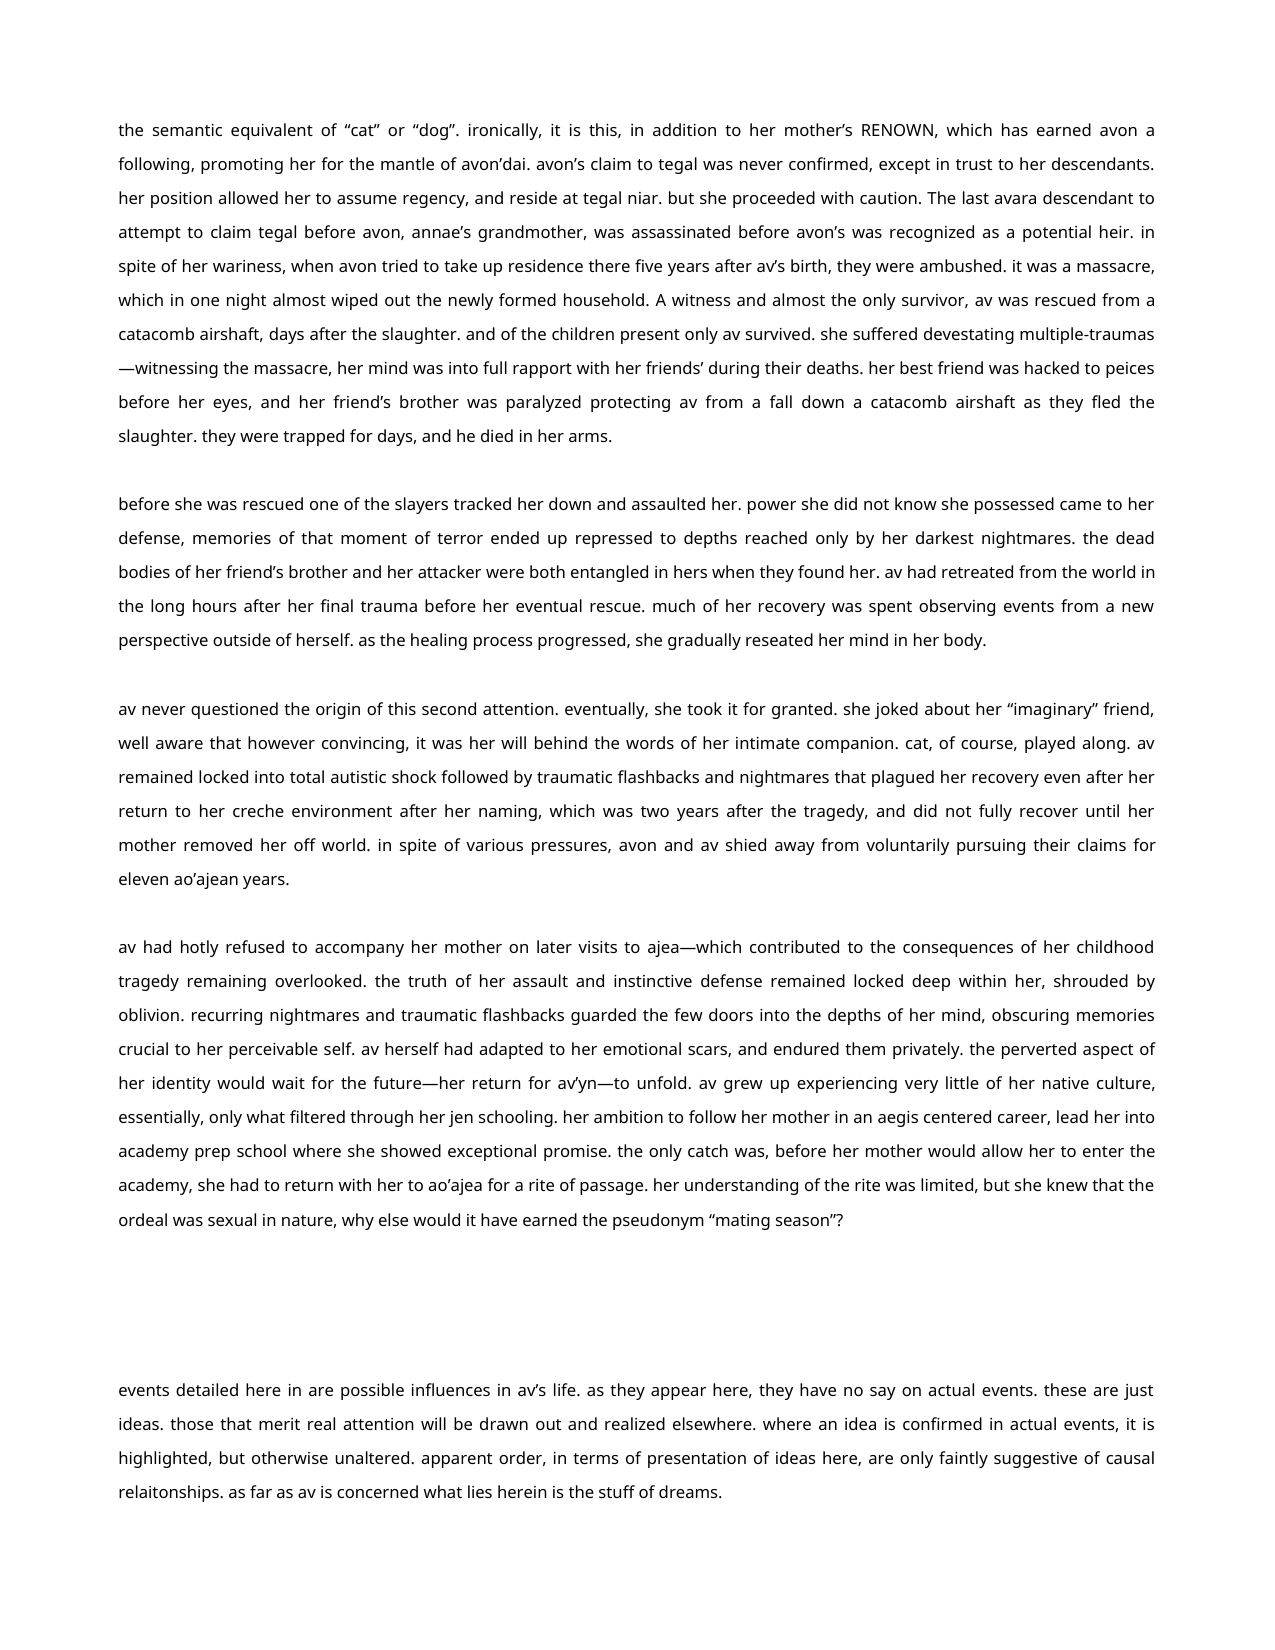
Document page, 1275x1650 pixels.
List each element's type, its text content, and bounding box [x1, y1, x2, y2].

text before she was rescued one of the slayers tracked her down and assaulted her. power she did not know she possessed came to her defense, memories of that moment of terror ended up repressed to depths reached only by her darkest nightmares. the dead bodies of her friend’s brother and her attacker were both entangled in hers when they found her. av had retreated from the world in the long hours after her final trauma before her eventual rescue. much of her recovery was spent observing events from a new perspective outside of herself. as the healing process progressed, she gradually reseated her mind in her body. [118, 493, 1157, 652]
text the semantic equivalent of “cat” or “dog”. ironically, it is this, in addition to her mother’s RENOWN, which has earned avon a following, promoting her for the mantle of avon’dai. avon’s claim to tegal was never confirmed, except in trust to her descendants. her position allowed her to assume regency, and reside at tegal niar. but she proceeded with caution. The last avara descendant to attempt to claim tegal before avon, annae’s grandmother, was assassinated before avon’s was recognized as a potential heir. in spite of her wariness, when avon tried to take up residence there five years after av’s birth, they were ambushed. it was a massacre, which in one night almost wiped out the newly formed household. A witness and almost the only survivor, av was rescued from a catacomb airshaft, days after the slaughter. and of the children present only av survived. she suffered devestating multiple-traumas—witnessing the massacre, her mind was into full rapport with her friends’ during their deaths. her best friend was hacked to peices before her eyes, and her friend’s brother was paralyzed protecting av from a fall down a catacomb airshaft as they fled the slaughter. they were trapped for days, and he died in her arms. [118, 118, 1157, 447]
text av had hotly refused to accompany her mother on later visits to ajea—which contributed to the consequences of her childhood tragedy remaining overlooked. the truth of her assault and instinctive defense remained locked deep within her, shrouded by oblivion. recurring nightmares and traumatic flashbacks guarded the few doors into the depths of her mind, obscuring memories crucial to her perceivable self. av herself had adapted to her emotional scars, and endured them privately. the perverted aspect of her identity would wait for the future—her return for av’yn—to unfold. av grew up experiencing very little of her native culture, essentially, only what filtered through her jen schooling. her ambition to follow her mother in an aegis centered career, lead her into academy prep school where she showed exceptional promise. the only catch was, before her mother would allow her to enter the academy, she had to return with her to ao’ajea for a rite of passage. her understanding of the rite was limited, but she knew that the ordeal was sexual in nature, why else would it have earned the pseudonym “mating season”? [118, 936, 1157, 1231]
text av never questioned the origin of this second attention. eventually, she took it for granted. she joked about her “imaginary” friend, well aware that however convincing, it was her will behind the words of her intimate companion. cat, of course, played along. av remained locked into total autistic shock followed by traumatic flashbacks and nightmares that plagued her recovery even after her return to her creche environment after her naming, which was two years after the tragedy, and did not fully recover until her mother removed her off world. in spite of various pressures, avon and av shied away from voluntarily pursuing their claims for eleven ao’ajean years. [118, 697, 1157, 890]
text events detailed here in are possible influences in av’s life. as they appear here, they have no say on actual events. these are just ideas. those that merit real attention will be drawn out and realized elsewhere. where an idea is confirmed in actual events, it is highlighted, but otherwise unaltered. apparent order, in terms of presentation of ideas here, are only faintly suggestive of causal relaitonships. as far as av is concerned what lies herein is the stuff of dreams. [118, 1378, 1157, 1503]
